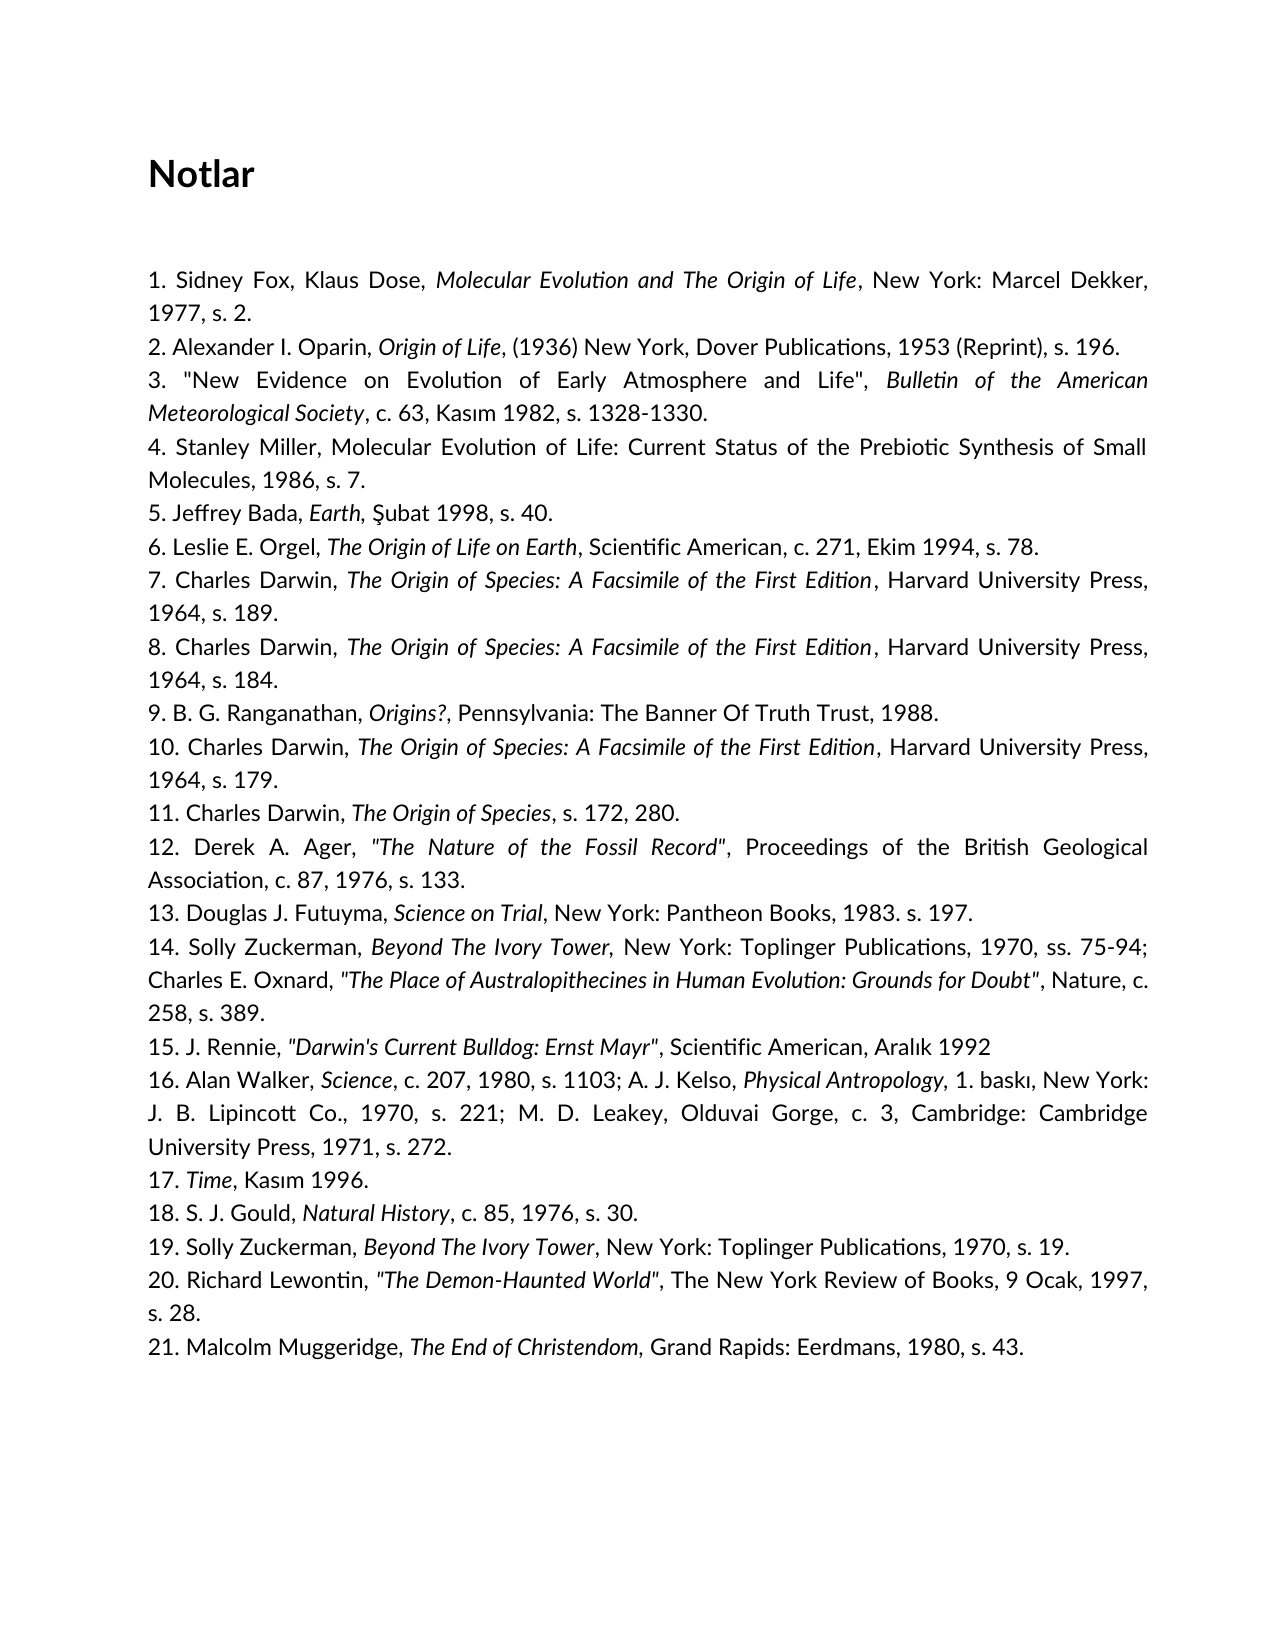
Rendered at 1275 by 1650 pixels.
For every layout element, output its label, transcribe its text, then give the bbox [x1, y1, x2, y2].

text 21. Malcolm Muggeridge, The End of Christendom, Grand Rapids: Eerdmans, 1980, s. 43. [148, 1328, 1149, 1362]
text 11. Charles Darwin, The Origin of Species, s. 172, 280. [148, 795, 1149, 828]
text 6. Leslie E. Orgel, The Origin of Life on Earth, Scientific American, c. 271, Ekim 1994, s. 78. [148, 528, 1149, 562]
text 9. B. G. Ranganathan, Origins?, Pennsylvania: The Banner Of Truth Trust, 1988. [148, 695, 1149, 728]
subtitle Notlar [148, 150, 1149, 195]
text 18. S. J. Gould, Natural History, c. 85, 1976, s. 30. [148, 1195, 1149, 1228]
text 1. Sidney Fox, Klaus Dose, Molecular Evolution and The Origin of Life, New York: Marcel Dekker, 1977, s. 2. [148, 262, 1149, 328]
text 3. "New Evidence on Evolution of Early Atmosphere and Life", Bulletin of the American Meteorological Society, c. 63, Kasım 1982, s. 1328-1330. [148, 362, 1149, 428]
text 19. Solly Zuckerman, Beyond The Ivory Tower, New York: Toplinger Publications, 1970, s. 19. [148, 1228, 1149, 1262]
text 7. Charles Darwin, The Origin of Species: A Facsimile of the First Edition, Harvard University Press, 1964, s. 189. [148, 562, 1149, 628]
text 10. Charles Darwin, The Origin of Species: A Facsimile of the First Edition, Harvard University Press, 1964, s. 179. [148, 728, 1149, 795]
text 2. Alexander I. Oparin, Origin of Life, (1936) New York, Dover Publications, 1953 (Reprint), s. 196. [148, 328, 1149, 362]
text 5. Jeffrey Bada, Earth, Şubat 1998, s. 40. [148, 495, 1149, 528]
text 15. J. Rennie, "Darwin's Current Bulldog: Ernst Mayr", Scientific American, Aralık 1992 [148, 1028, 1149, 1062]
text 12. Derek A. Ager, "The Nature of the Fossil Record", Proceedings of the British Geological Association, c. 87, 1976, s. 133. [148, 828, 1149, 895]
text 20. Richard Lewontin, "The Demon-Haunted World", The New York Review of Books, 9 Ocak, 1997, s. 28. [148, 1262, 1149, 1328]
text 13. Douglas J. Futuyma, Science on Trial, New York: Pantheon Books, 1983. s. 197. [148, 895, 1149, 928]
text 4. Stanley Miller, Molecular Evolution of Life: Current Status of the Prebiotic Synthesis of Small Molecules, 1986, s. 7. [148, 428, 1149, 495]
text 17. Time, Kasım 1996. [148, 1162, 1149, 1195]
text 8. Charles Darwin, The Origin of Species: A Facsimile of the First Edition, Harvard University Press, 1964, s. 184. [148, 628, 1149, 695]
text 16. Alan Walker, Science, c. 207, 1980, s. 1103; A. J. Kelso, Physical Antropology, 1. baskı, New York: J. B. Lipincott Co., 1970, s. 221; M. D. Leakey, Olduvai Gorge, c. 3, Cambridge: Cambridge University Press, 1971, s. 272. [148, 1062, 1149, 1162]
text 14. Solly Zuckerman, Beyond The Ivory Tower, New York: Toplinger Publications, 1970, ss. 75-94; Charles E. Oxnard, "The Place of Australopithecines in Human Evolution: Grounds for Doubt", Nature, c. 258, s. 389. [148, 928, 1149, 1028]
